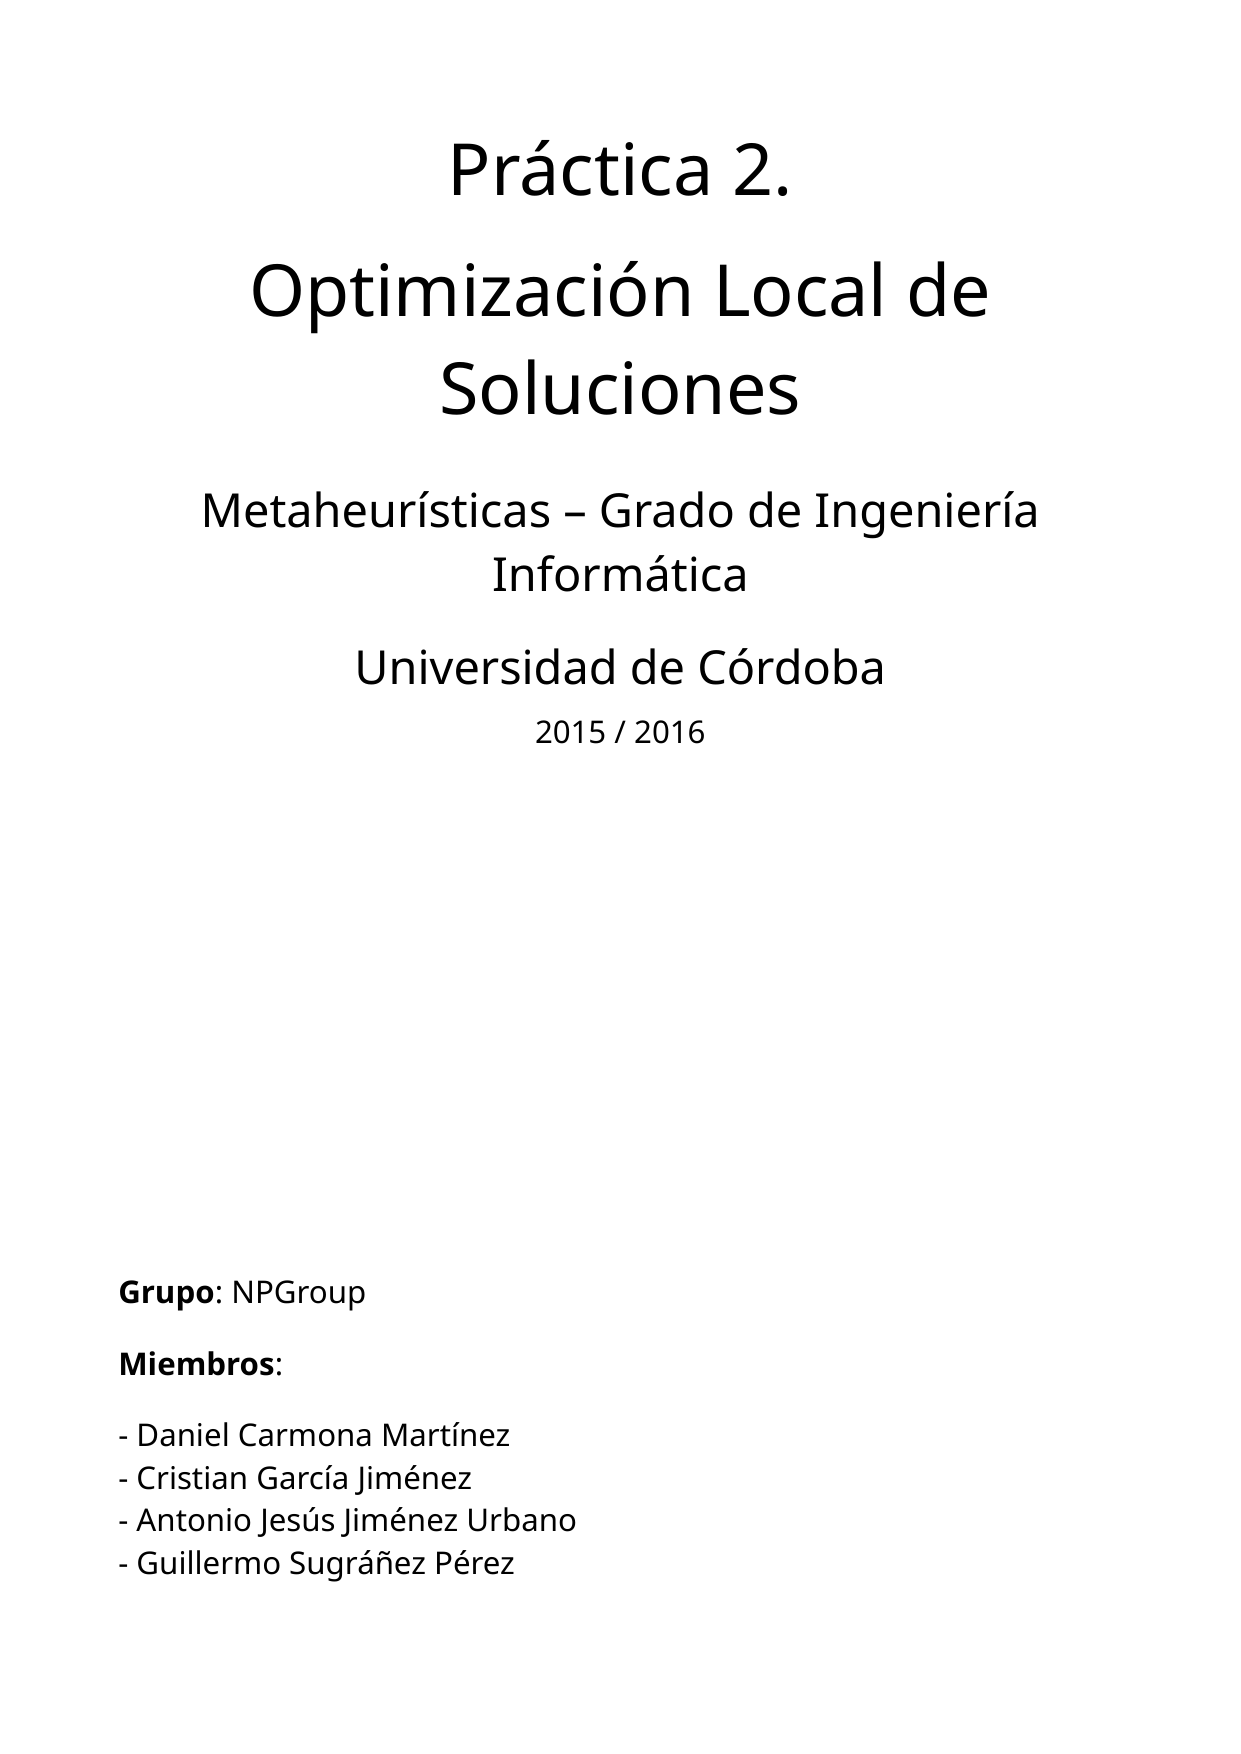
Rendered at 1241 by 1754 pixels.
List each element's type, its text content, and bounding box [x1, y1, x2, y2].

text Optimización Local de Soluciones [118, 240, 1122, 436]
text Grupo: NPGroup [118, 1270, 1122, 1313]
text - Guillermo Sugráñez Pérez [118, 1541, 1122, 1583]
text - Antonio Jesús Jiménez Urbano [118, 1498, 1122, 1541]
text - Daniel Carmona Martínez [118, 1413, 1122, 1456]
text Práctica 2. [118, 118, 1122, 216]
text Miembros: [118, 1342, 1122, 1384]
text - Cristian García Jiménez [118, 1456, 1122, 1498]
text 2015 / 2016 [118, 710, 1122, 753]
text Metaheurísticas – Grado de Ingeniería Informática [118, 477, 1122, 605]
text Universidad de Córdoba [118, 634, 1122, 698]
